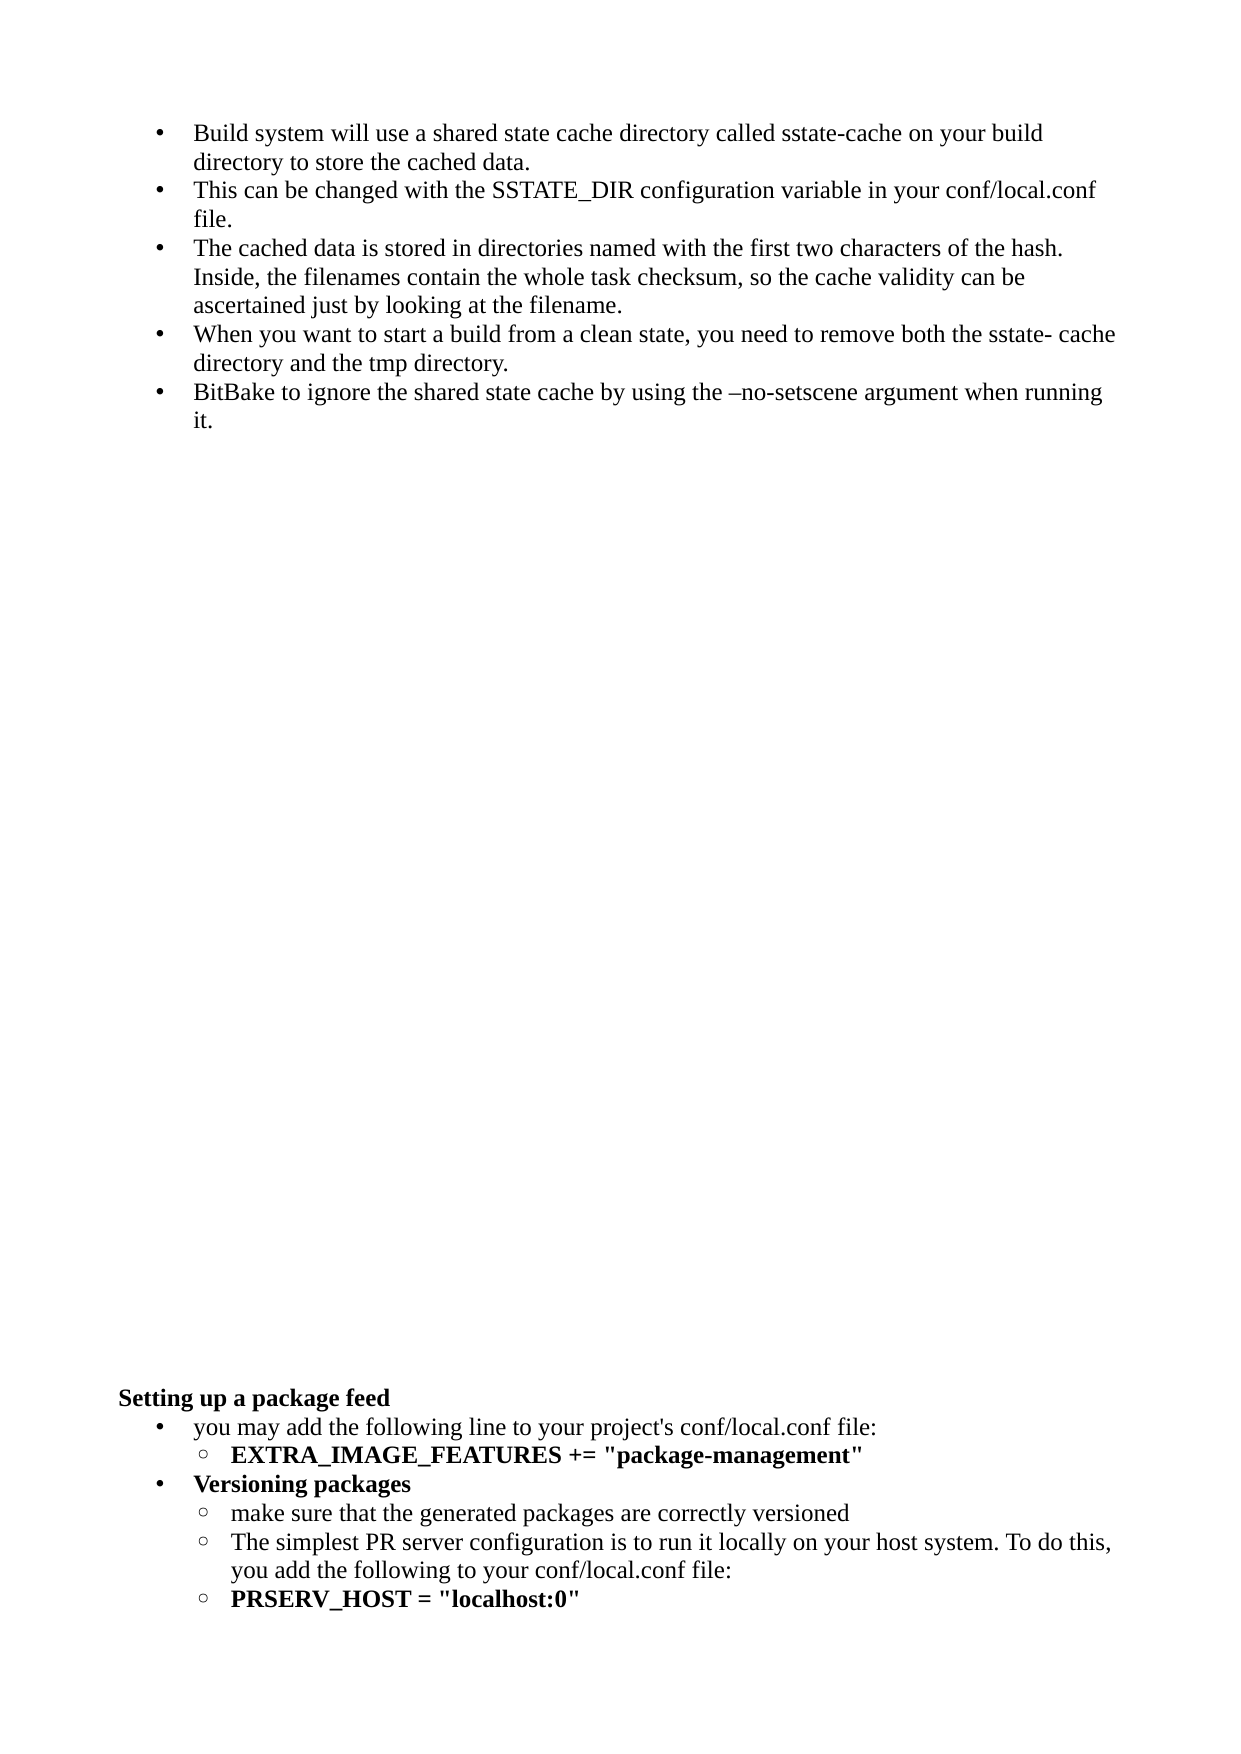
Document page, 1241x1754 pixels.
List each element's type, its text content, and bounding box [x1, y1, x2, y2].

list The cached data is stored in directories named with the first two characters of the hash. Inside, the filenames contain the whole task checksum, so the cache validity can be ascertained just by looking at the filename. [156, 233, 1122, 319]
list you may add the following line to your project's conf/local.conf file: [156, 1412, 1122, 1441]
list Versioning packages [156, 1469, 1122, 1498]
list When you want to start a build from a clean state, you need to remove both the sstate- cache directory and the tmp directory. [156, 319, 1122, 377]
list make sure that the generated packages are correctly versioned [193, 1498, 1122, 1527]
list This can be changed with the SSTATE_DIR configuration variable in your conf/local.conf file. [156, 176, 1122, 233]
list EXTRA_IMAGE_FEATURES += "package-management" [193, 1441, 1122, 1469]
list PRSERV_HOST = "localhost:0" [193, 1584, 1122, 1613]
list BitBake to ignore the shared state cache by using the –no-setscene argument when running it. [156, 377, 1122, 434]
text Setting up a package feed [118, 1383, 1122, 1412]
list The simplest PR server configuration is to run it locally on your host system. To do this, you add the following to your conf/local.conf file: [193, 1527, 1122, 1584]
list Build system will use a shared state cache directory called sstate-cache on your build directory to store the cached data. [156, 118, 1122, 176]
